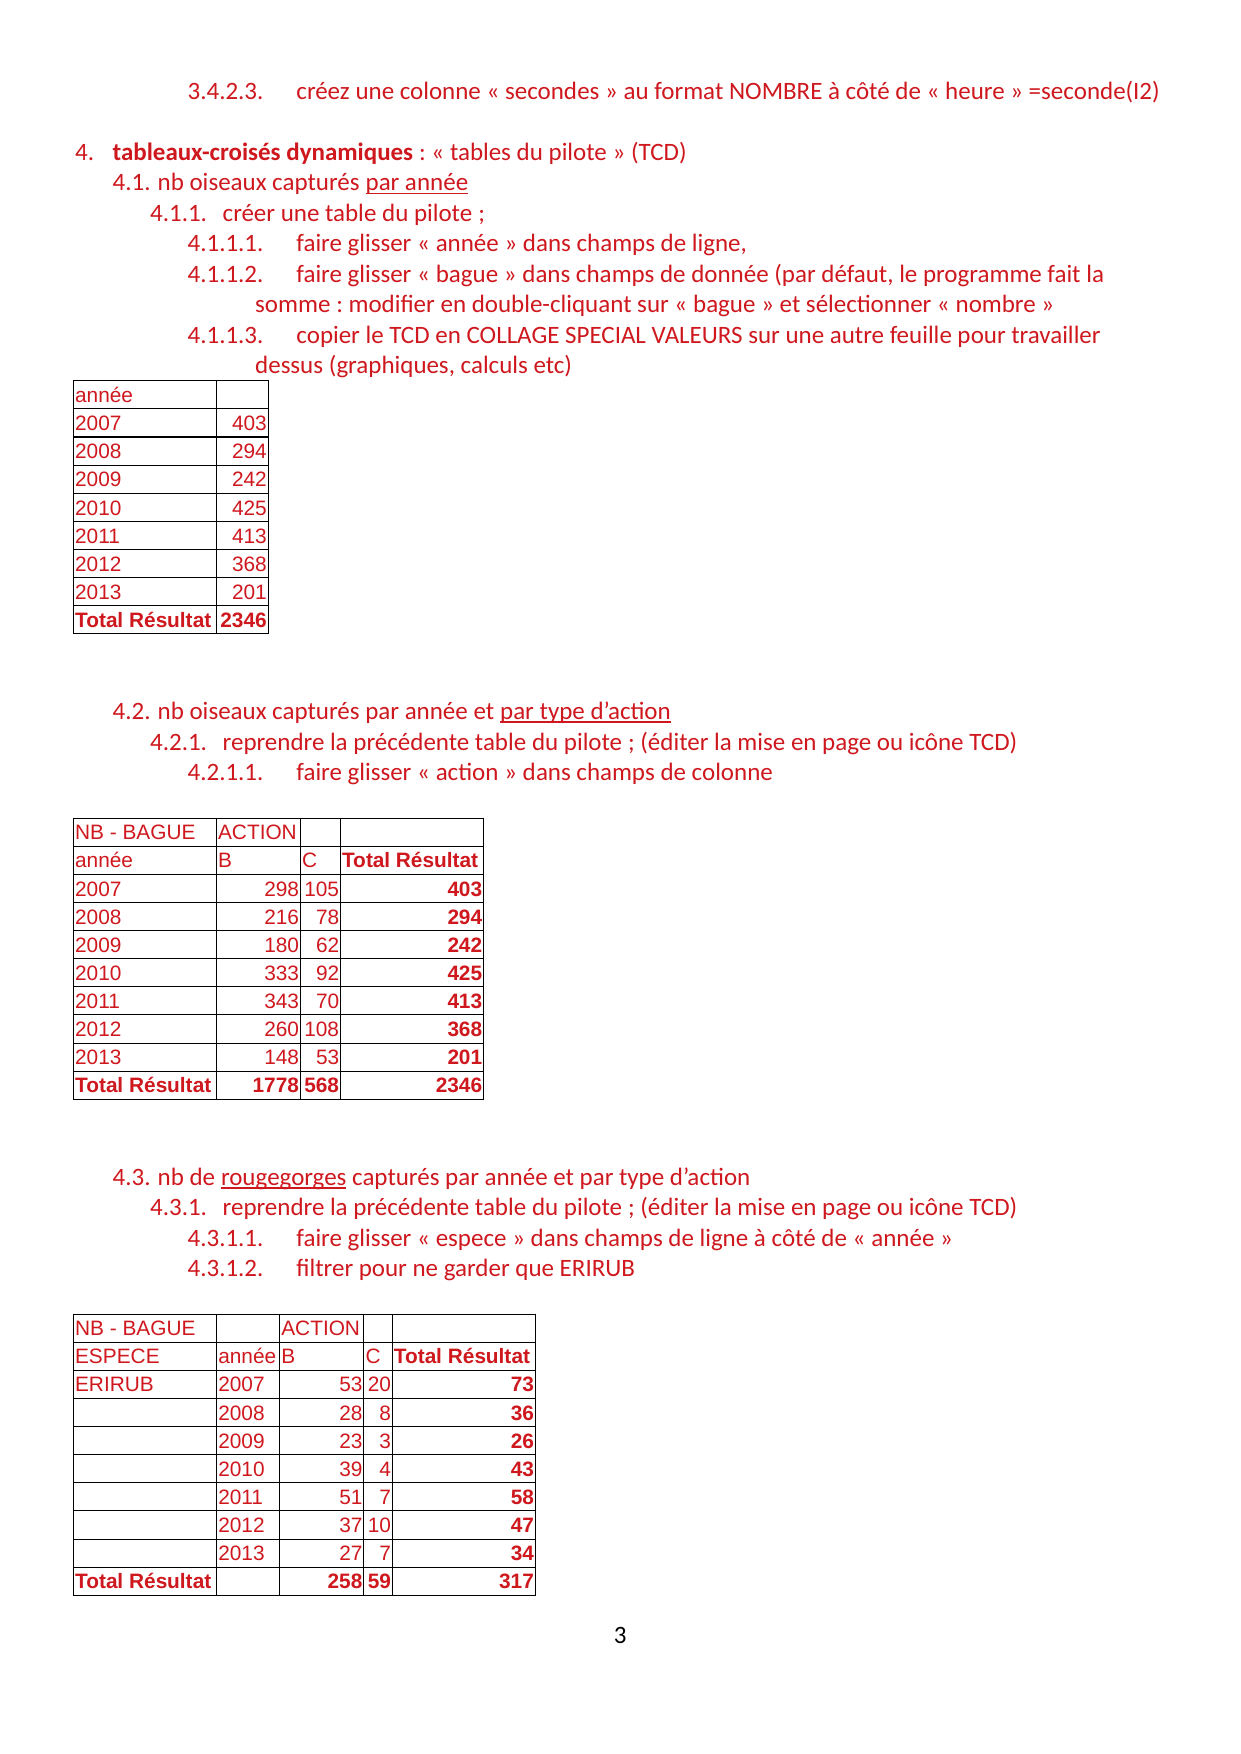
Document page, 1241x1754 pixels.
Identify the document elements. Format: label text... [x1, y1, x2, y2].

table_cell 343 [217, 987, 300, 1014]
table_cell Total Résultat [74, 606, 216, 633]
list nb oiseaux capturés par année [112, 167, 1165, 197]
list tableaux-croisés dynamiques : « tables du pilote » (TCD) [75, 136, 1165, 167]
table_cell 368 [217, 550, 268, 577]
table_cell C [364, 1343, 392, 1370]
table_cell 2013 [74, 1044, 216, 1071]
table_cell 201 [341, 1044, 483, 1071]
table_cell Total Résultat [74, 1568, 216, 1595]
table_cell 294 [341, 903, 483, 930]
list créez une colonne « secondes » au format NOMBRE à côté de « heure » =seconde(I2) [187, 75, 1165, 106]
table_cell [74, 1540, 216, 1567]
table_cell 180 [217, 931, 300, 958]
table_cell 317 [393, 1568, 535, 1595]
table_cell 43 [393, 1455, 535, 1482]
table_cell 2008 [74, 438, 216, 464]
list faire glisser « bague » dans champs de donnée (par défaut, le programme fait la somme : modifier en double-cliquant sur « bague » et sélectionner « nombre » [187, 258, 1165, 319]
table_cell B [280, 1343, 363, 1370]
table_cell 260 [217, 1015, 300, 1042]
table_cell 27 [280, 1540, 363, 1567]
table_cell 26 [393, 1427, 535, 1454]
table_cell 2013 [74, 578, 216, 605]
table_cell 258 [280, 1568, 363, 1595]
table_header ACTION [280, 1315, 363, 1342]
table_cell 2011 [74, 522, 216, 549]
table_cell [74, 1511, 216, 1538]
table_cell ERIRUB [74, 1371, 216, 1398]
table_cell 333 [217, 959, 300, 986]
table_cell 425 [217, 494, 268, 521]
table_cell 568 [301, 1072, 340, 1099]
table_header NB - BAGUE [74, 819, 216, 846]
table_cell [74, 1399, 216, 1426]
table_header année [74, 381, 216, 408]
table_cell 53 [280, 1371, 363, 1398]
table_cell 2012 [74, 550, 216, 577]
table_cell 2010 [74, 959, 216, 986]
table_cell 92 [301, 959, 340, 986]
table_header [364, 1315, 392, 1342]
table_cell 2010 [74, 494, 216, 521]
table_cell 73 [393, 1371, 535, 1398]
table_header [393, 1315, 535, 1342]
table_cell 298 [217, 875, 300, 902]
table_cell 2013 [217, 1540, 279, 1567]
table_header [301, 819, 340, 846]
table_cell 294 [217, 438, 268, 464]
table_cell Total Résultat [74, 1072, 216, 1099]
table_cell 2009 [74, 931, 216, 958]
table_cell 2010 [217, 1455, 279, 1482]
table_cell 2009 [74, 466, 216, 493]
table_cell 2007 [74, 875, 216, 902]
table_cell 242 [217, 466, 268, 493]
table_cell Total Résultat [393, 1343, 535, 1370]
list reprendre la précédente table du pilote ; (éditer la mise en page ou icône TCD) [150, 726, 1165, 756]
table_cell 62 [301, 931, 340, 958]
table_cell ESPECE [74, 1343, 216, 1370]
list faire glisser « année » dans champs de ligne, [187, 228, 1165, 258]
table_cell 10 [364, 1511, 392, 1538]
table_cell 108 [301, 1015, 340, 1042]
table_cell 2011 [74, 987, 216, 1014]
table_cell 216 [217, 903, 300, 930]
table_cell 413 [217, 522, 268, 549]
table_cell [74, 1427, 216, 1454]
table_cell 242 [341, 931, 483, 958]
table_cell année [217, 1343, 279, 1370]
table_cell 78 [301, 903, 340, 930]
table_cell 403 [217, 409, 268, 436]
table_cell C [301, 847, 340, 874]
list reprendre la précédente table du pilote ; (éditer la mise en page ou icône TCD) [150, 1191, 1165, 1222]
table_cell 425 [341, 959, 483, 986]
table_header NB - BAGUE [74, 1315, 216, 1342]
table_cell 2008 [217, 1399, 279, 1426]
table_header [217, 381, 268, 408]
table_cell 2346 [217, 606, 268, 633]
table_cell 148 [217, 1044, 300, 1071]
table_cell 36 [393, 1399, 535, 1426]
table_cell 3 [364, 1427, 392, 1454]
table_cell 2011 [217, 1483, 279, 1510]
table_cell 20 [364, 1371, 392, 1398]
table_cell 37 [280, 1511, 363, 1538]
table_cell [74, 1483, 216, 1510]
table_cell 2009 [217, 1427, 279, 1454]
table_cell 28 [280, 1399, 363, 1426]
table_cell [217, 1568, 279, 1595]
table_cell 368 [341, 1015, 483, 1042]
table_cell 7 [364, 1483, 392, 1510]
table_cell 201 [217, 578, 268, 605]
list créer une table du pilote ; [150, 197, 1165, 228]
table_header ACTION [217, 819, 300, 846]
list filtrer pour ne garder que ERIRUB [187, 1252, 1165, 1283]
table_cell 1778 [217, 1072, 300, 1099]
table_cell [74, 1455, 216, 1482]
table_header [217, 1315, 279, 1342]
table_header [341, 819, 483, 846]
list nb oiseaux capturés par année et par type d’action [112, 695, 1165, 726]
list faire glisser « action » dans champs de colonne [187, 756, 1165, 787]
list copier le TCD en COLLAGE SPECIAL VALEURS sur une autre feuille pour travailler dessus (graphiques, calculs etc) [187, 319, 1165, 380]
table_cell 2007 [217, 1371, 279, 1398]
table_cell 47 [393, 1511, 535, 1538]
table_cell 2008 [74, 903, 216, 930]
table_cell 4 [364, 1455, 392, 1482]
table_cell 413 [341, 987, 483, 1014]
table_cell 59 [364, 1568, 392, 1595]
table_cell 53 [301, 1044, 340, 1071]
table_cell 105 [301, 875, 340, 902]
table_cell 8 [364, 1399, 392, 1426]
list faire glisser « espece » dans champs de ligne à côté de « année » [187, 1222, 1165, 1252]
table_cell 403 [341, 875, 483, 902]
table_cell 51 [280, 1483, 363, 1510]
table_cell Total Résultat [341, 847, 483, 874]
table_cell 2007 [74, 409, 216, 436]
table_cell 58 [393, 1483, 535, 1510]
table_cell 23 [280, 1427, 363, 1454]
table_cell 70 [301, 987, 340, 1014]
table_cell 2346 [341, 1072, 483, 1099]
table_cell année [74, 847, 216, 874]
table_cell 2012 [74, 1015, 216, 1042]
table_cell 39 [280, 1455, 363, 1482]
table_cell B [217, 847, 300, 874]
table_cell 7 [364, 1540, 392, 1567]
table_cell 2012 [217, 1511, 279, 1538]
list nb de rougegorges capturés par année et par type d’action [112, 1161, 1165, 1191]
table_cell 34 [393, 1540, 535, 1567]
